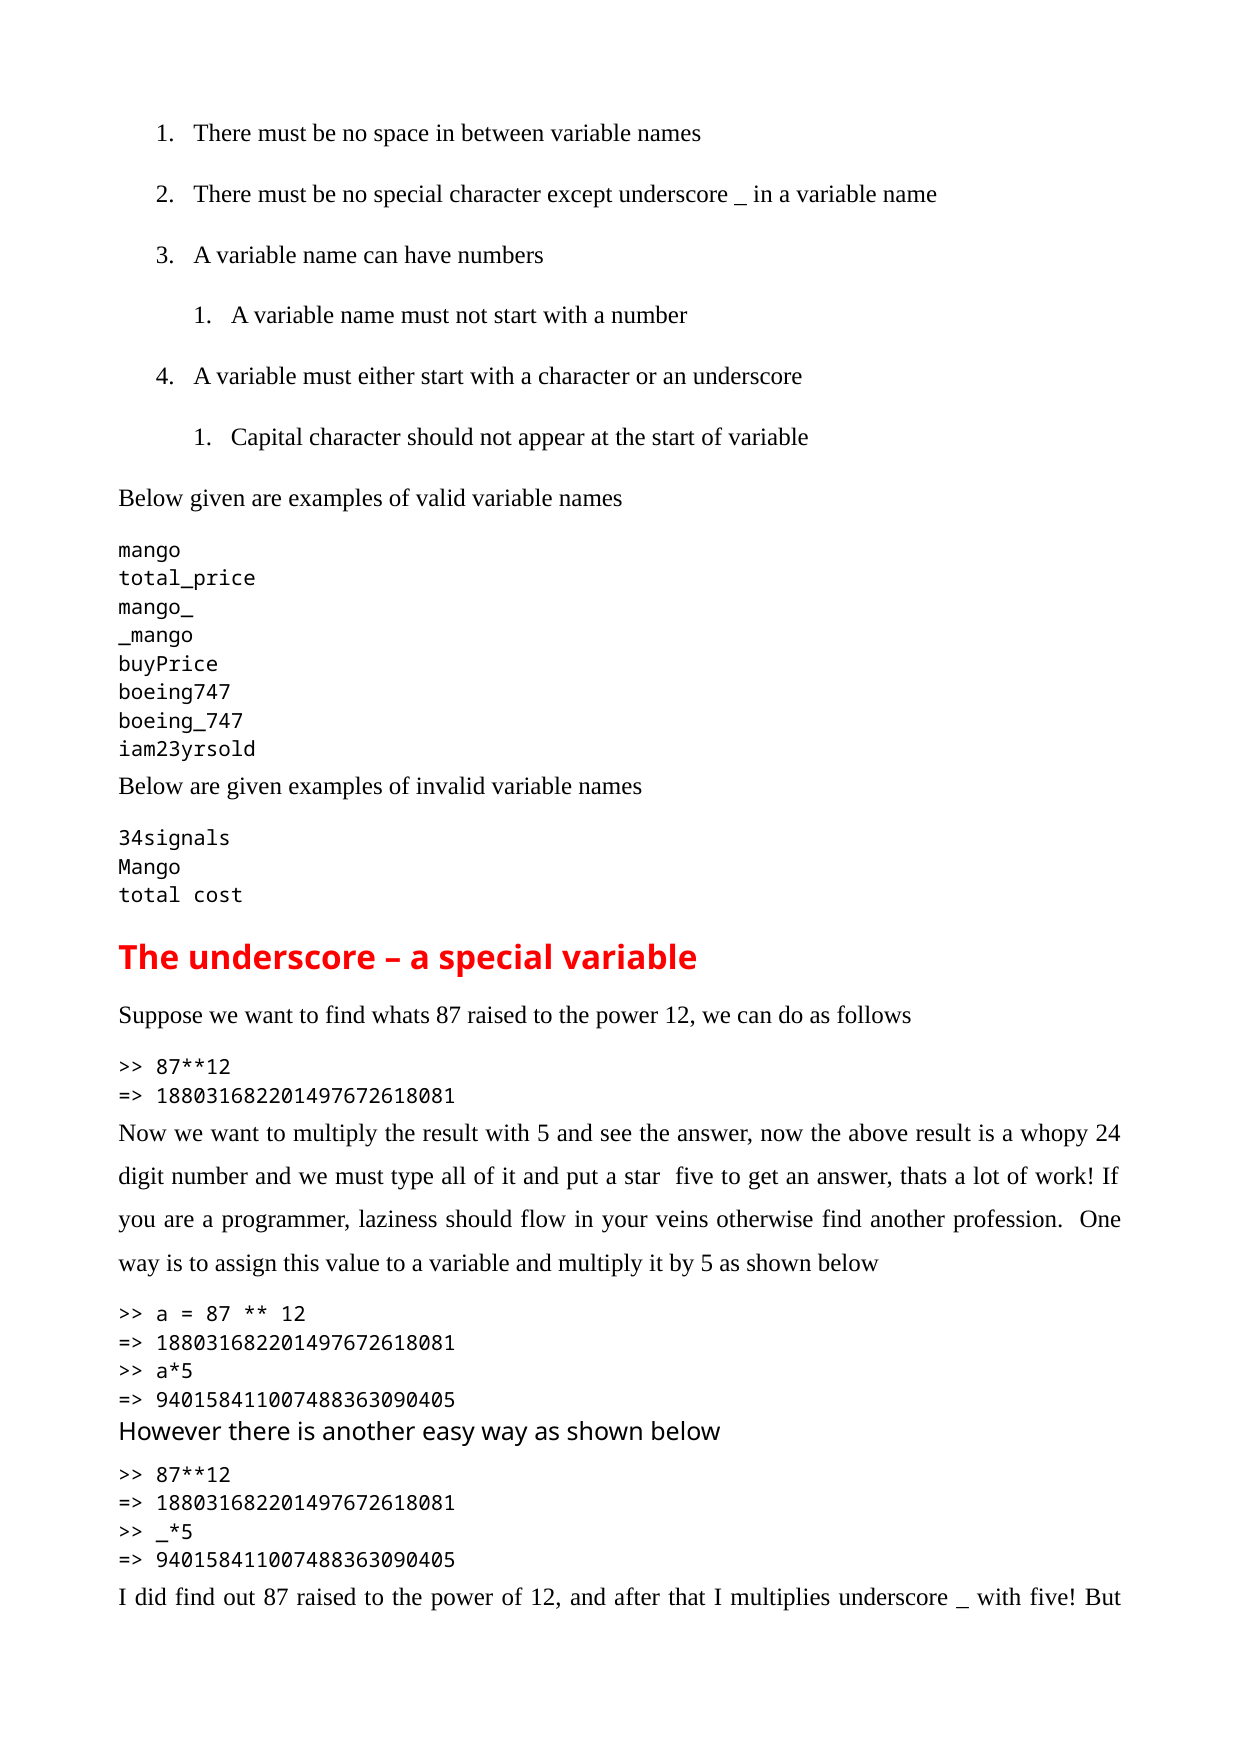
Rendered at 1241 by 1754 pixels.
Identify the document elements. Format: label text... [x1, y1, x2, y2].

text => 940158411007488363090405 [118, 1385, 1122, 1413]
text _mango [118, 620, 1122, 649]
text total cost [118, 880, 1122, 909]
text >> a*5 [118, 1356, 1122, 1385]
text Now we want to multiply the result with 5 and see the answer, now the above result is a whopy 24 digit number and we must type all of it and put a star five to get an answer, thats a lot of work! If you are a programmer, laziness should flow in your veins otherwise find another profession. One way is to assign this value to a variable and multiply it by 5 as shown below [118, 1118, 1122, 1276]
text >> _*5 [118, 1517, 1122, 1545]
text => 188031682201497672618081 [118, 1328, 1122, 1356]
text Below given are examples of valid variable names [118, 483, 1122, 512]
text Mango [118, 852, 1122, 880]
list A variable must either start with a character or an underscore [156, 361, 1122, 390]
text => 188031682201497672618081 [118, 1488, 1122, 1517]
text >> 87**12 [118, 1052, 1122, 1081]
text boeing747 [118, 677, 1122, 706]
text => 940158411007488363090405 [118, 1545, 1122, 1574]
text However there is another easy way as shown below [118, 1413, 1122, 1447]
text I did find out 87 raised to the power of 12, and after that I multiplies underscore _ with five! But [118, 1582, 1122, 1611]
list A variable name must not start with a number [193, 301, 1122, 329]
text iam23yrsold [118, 734, 1122, 763]
list A variable name can have numbers [156, 240, 1122, 268]
text 34signals [118, 823, 1122, 852]
text Below are given examples of invalid variable names [118, 771, 1122, 800]
text Suppose we want to find whats 87 raised to the power 12, we can do as follows [118, 1001, 1122, 1029]
text buyPrice [118, 649, 1122, 677]
list There must be no special character except underscore _ in a variable name [156, 179, 1122, 208]
text mango [118, 535, 1122, 563]
list There must be no space in between variable names [156, 118, 1122, 147]
text boeing_747 [118, 706, 1122, 734]
text >> a = 87 ** 12 [118, 1299, 1122, 1328]
subtitle The underscore – a special variable [118, 934, 1122, 979]
text mango_ [118, 592, 1122, 620]
text >> 87**12 [118, 1460, 1122, 1488]
text total_price [118, 563, 1122, 592]
list Capital character should not appear at the start of variable [193, 422, 1122, 451]
text => 188031682201497672618081 [118, 1081, 1122, 1109]
